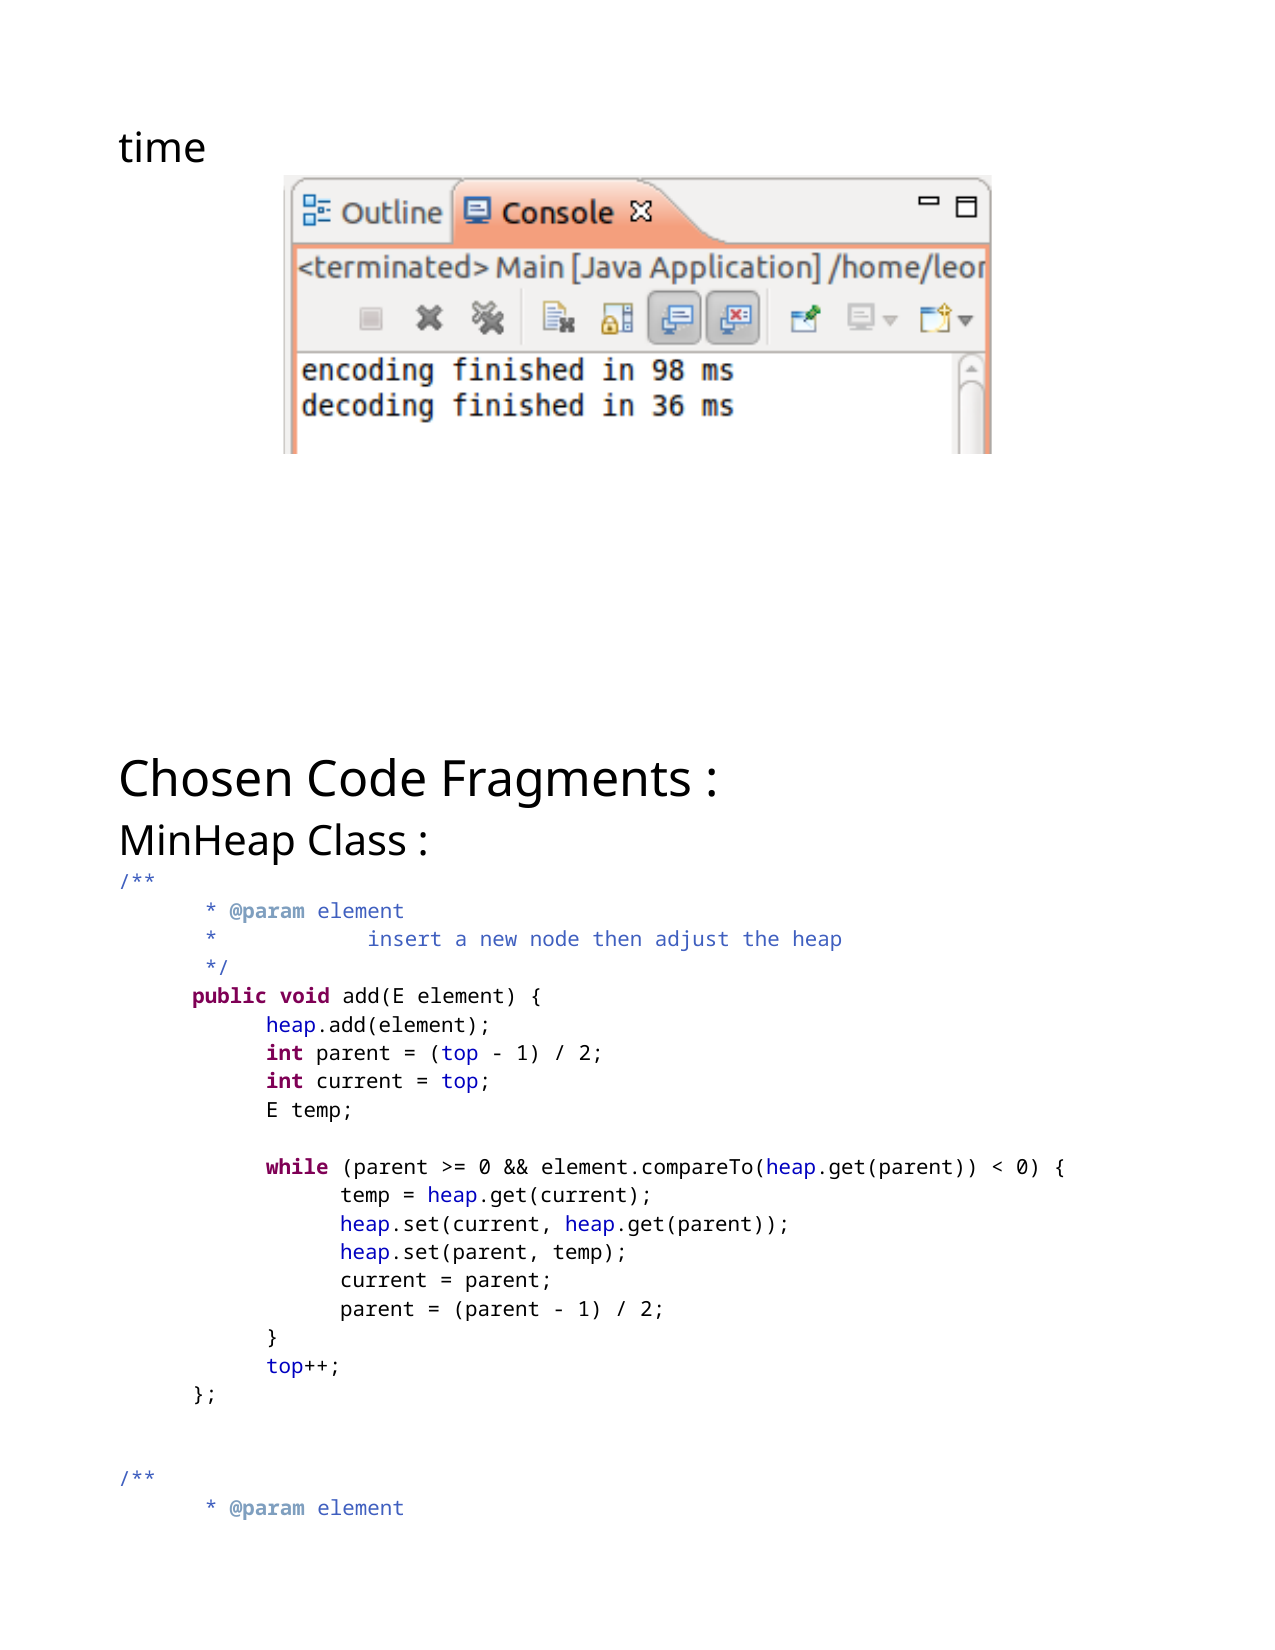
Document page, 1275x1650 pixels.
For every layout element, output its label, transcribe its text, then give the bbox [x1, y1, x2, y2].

text /** [118, 867, 1157, 896]
text E temp; [118, 1095, 1157, 1123]
text while (parent >= 0 && element.compareTo(heap.get(parent)) < 0) { [118, 1152, 1157, 1180]
text heap.set(current, heap.get(parent)); [118, 1209, 1157, 1237]
text * insert a new node then adjust the heap [118, 924, 1157, 953]
text }; [118, 1379, 1157, 1408]
text heap.set(parent, temp); [118, 1237, 1157, 1266]
text int parent = (top - 1) / 2; [118, 1038, 1157, 1067]
text */ [118, 953, 1157, 981]
text } [118, 1322, 1157, 1351]
text * @param element [118, 1493, 1157, 1521]
text Chosen Code Fragments : [118, 743, 1157, 811]
text top++; [118, 1351, 1157, 1379]
text current = parent; [118, 1266, 1157, 1294]
text temp = heap.get(current); [118, 1180, 1157, 1209]
text time [118, 118, 1157, 175]
text * @param element [118, 896, 1157, 924]
text parent = (parent - 1) / 2; [118, 1294, 1157, 1322]
text public void add(E element) { [118, 981, 1157, 1010]
text MinHeap Class : [118, 811, 1157, 867]
picture [283, 175, 992, 454]
text heap.add(element); [118, 1010, 1157, 1038]
text /** [118, 1464, 1157, 1493]
text int current = top; [118, 1067, 1157, 1095]
